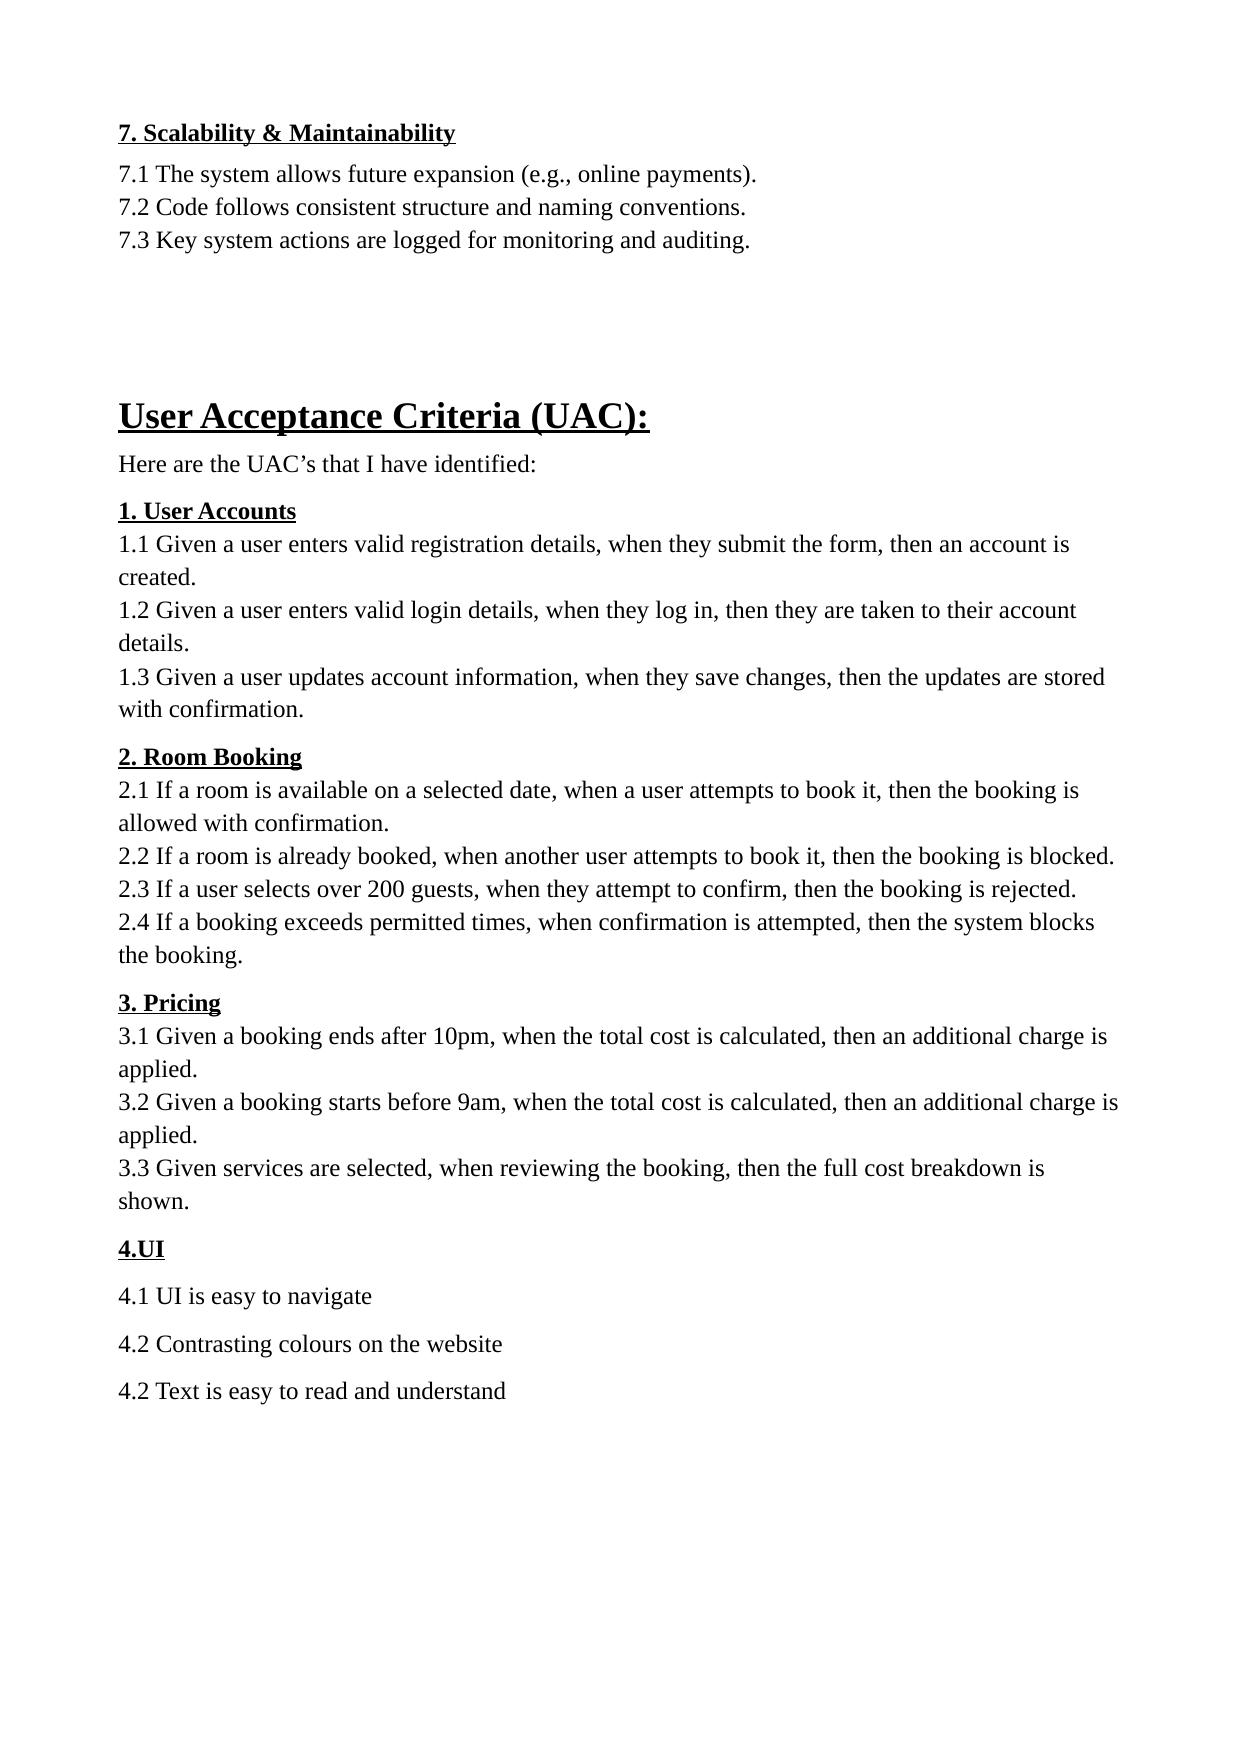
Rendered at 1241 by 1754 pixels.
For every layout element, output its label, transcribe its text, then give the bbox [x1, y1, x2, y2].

text 1. User Accounts 1.1 Given a user enters valid registration details, when they submit the form, then an account is created. 1.2 Given a user enters valid login details, when they log in, then they are taken to their account details. 1.3 Given a user updates account information, when they save changes, then the updates are stored with confirmation. [118, 496, 1122, 723]
text 4.1 UI is easy to navigate [118, 1281, 1122, 1310]
subtitle 7. Scalability & Maintainability [118, 118, 1122, 147]
text 4.2 Contrasting colours on the website [118, 1329, 1122, 1358]
text 4.UI [118, 1234, 1122, 1262]
text 7.1 The system allows future expansion (e.g., online payments). 7.2 Code follows consistent structure and naming conventions. 7.3 Key system actions are logged for monitoring and auditing. [118, 159, 1122, 254]
text 3. Pricing 3.1 Given a booking ends after 10pm, when the total cost is calculated, then an additional charge is applied. 3.2 Given a booking starts before 9am, when the total cost is calculated, then an additional charge is applied. 3.3 Given services are selected, when reviewing the booking, then the full cost breakdown is shown. [118, 988, 1122, 1215]
text 2. Room Booking 2.1 If a room is available on a selected date, when a user attempts to book it, then the booking is allowed with confirmation. 2.2 If a room is already booked, when another user attempts to book it, then the booking is blocked. 2.3 If a user selects over 200 guests, when they attempt to confirm, then the booking is rejected. 2.4 If a booking exceeds permitted times, when confirmation is attempted, then the system blocks the booking. [118, 742, 1122, 969]
text 4.2 Text is easy to read and understand [118, 1376, 1122, 1405]
subtitle User Acceptance Criteria (UAC): [118, 393, 1122, 436]
text Here are the UAC’s that I have identified: [118, 449, 1122, 478]
